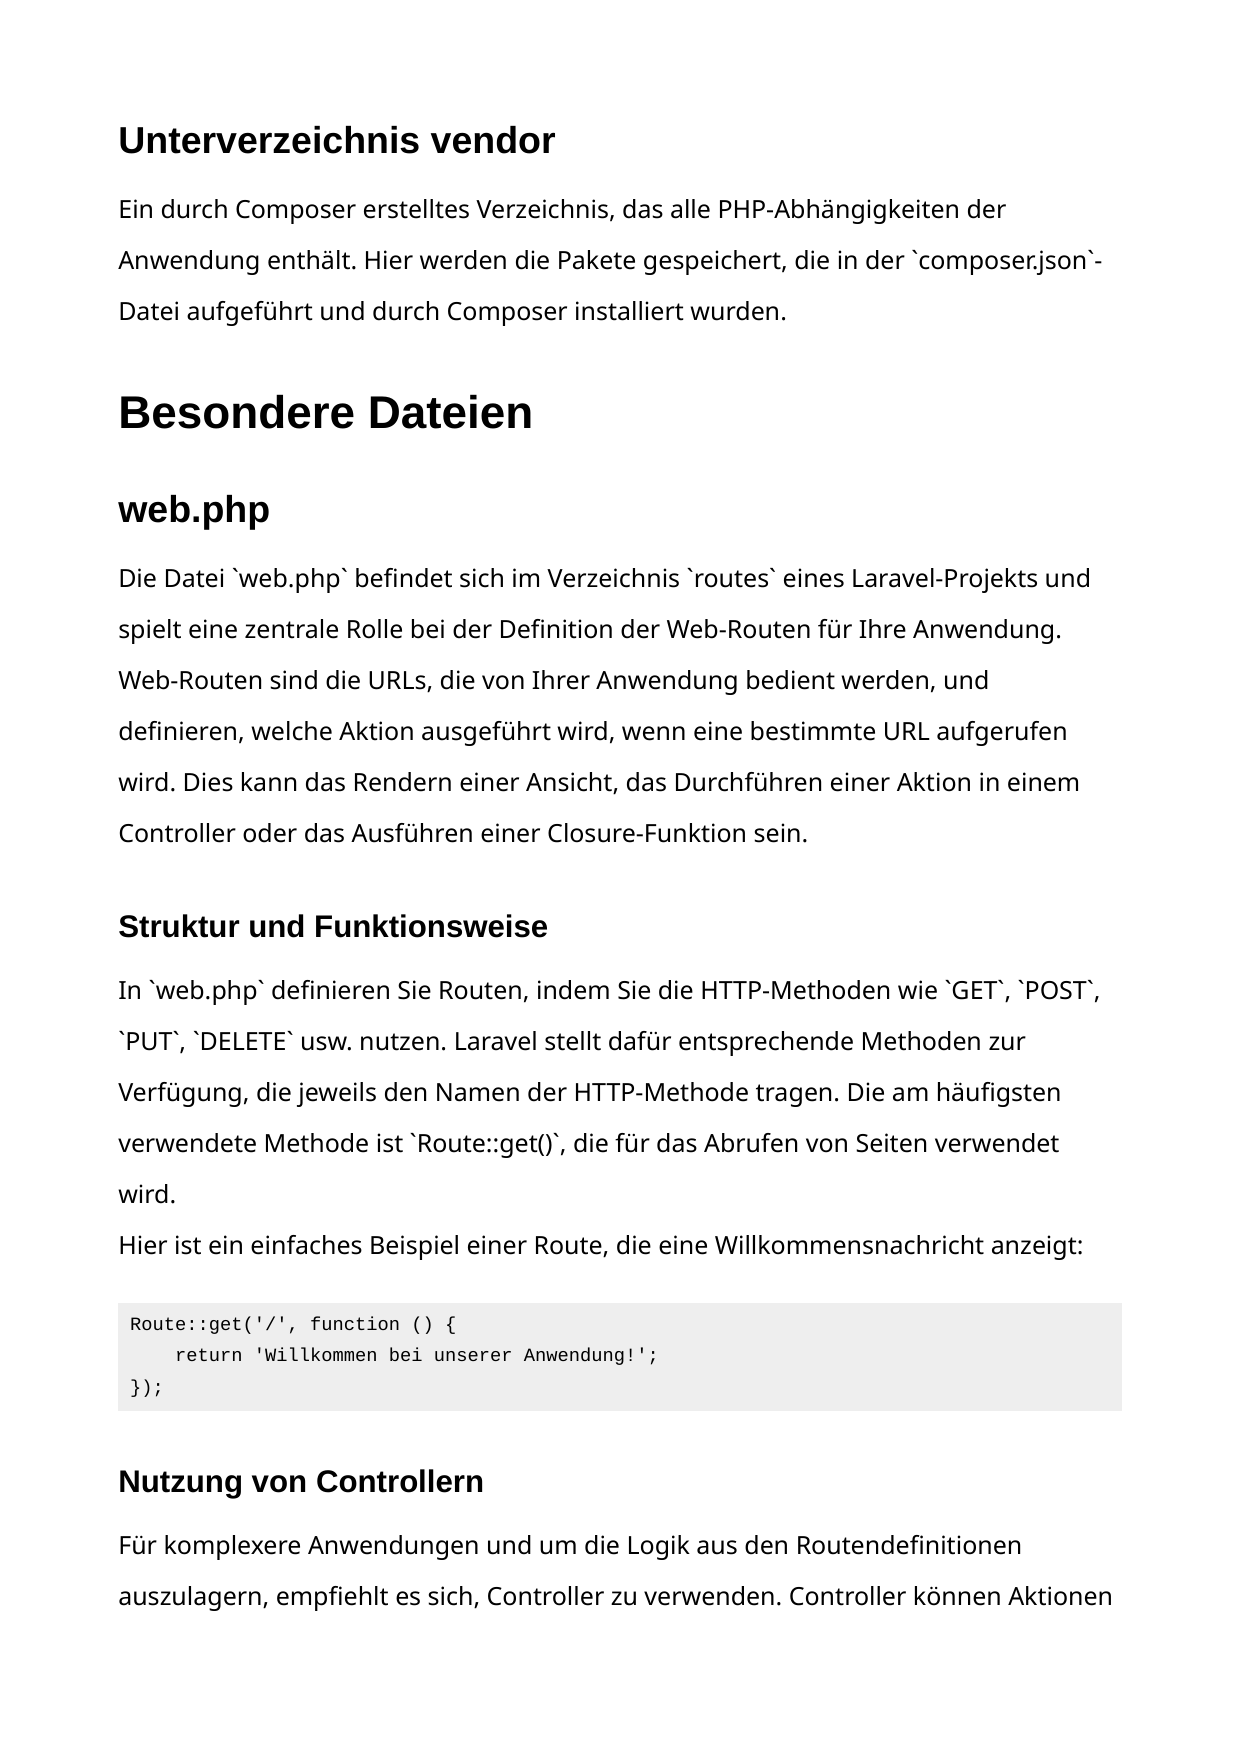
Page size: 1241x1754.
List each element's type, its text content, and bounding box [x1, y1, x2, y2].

subtitle Besondere Dateien [118, 386, 1122, 438]
text return 'Willkommen bei unserer Anwendung!'; [118, 1334, 1122, 1366]
text Ein durch Composer erstelltes Verzeichnis, das alle PHP-Abhängigkeiten der Anwendung enthält. Hier werden die Pakete gespeichert, die in der `composer.json`-Datei aufgeführt und durch Composer installiert wurden. [118, 191, 1122, 327]
text Die Datei `web.php` befindet sich im Verzeichnis `routes` eines Laravel-Projekts und spielt eine zentrale Rolle bei der Definition der Web-Routen für Ihre Anwendung. Web-Routen sind die URLs, die von Ihrer Anwendung bedient werden, und definieren, welche Aktion ausgeführt wird, wenn eine bestimmte URL aufgerufen wird. Dies kann das Rendern einer Ansicht, das Durchführen einer Aktion in einem Controller oder das Ausführen einer Closure-Funktion sein. [118, 561, 1122, 850]
text In `web.php` definieren Sie Routen, indem Sie die HTTP-Methoden wie `GET`, `POST`, `PUT`, `DELETE` usw. nutzen. Laravel stellt dafür entsprechende Methoden zur Verfügung, die jeweils den Namen der HTTP-Methode tragen. Die am häufigsten verwendete Methode ist `Route::get()`, die für das Abrufen von Seiten verwendet wird. [118, 973, 1122, 1211]
text Hier ist ein einfaches Beispiel einer Route, die eine Willkommensnachricht anzeigt: [118, 1228, 1122, 1262]
text Route::get('/', function () { [118, 1303, 1122, 1334]
subtitle Unterverzeichnis vendor [118, 118, 1122, 161]
subtitle Nutzung von Controllern [118, 1463, 1122, 1499]
text }); [118, 1366, 1122, 1411]
subtitle Struktur und Funktionsweise [118, 908, 1122, 944]
text Für komplexere Anwendungen und um die Logik aus den Routendefinitionen auszulagern, empfiehlt es sich, Controller zu verwenden. Controller können Aktionen [118, 1528, 1122, 1613]
subtitle web.php [118, 487, 1122, 531]
